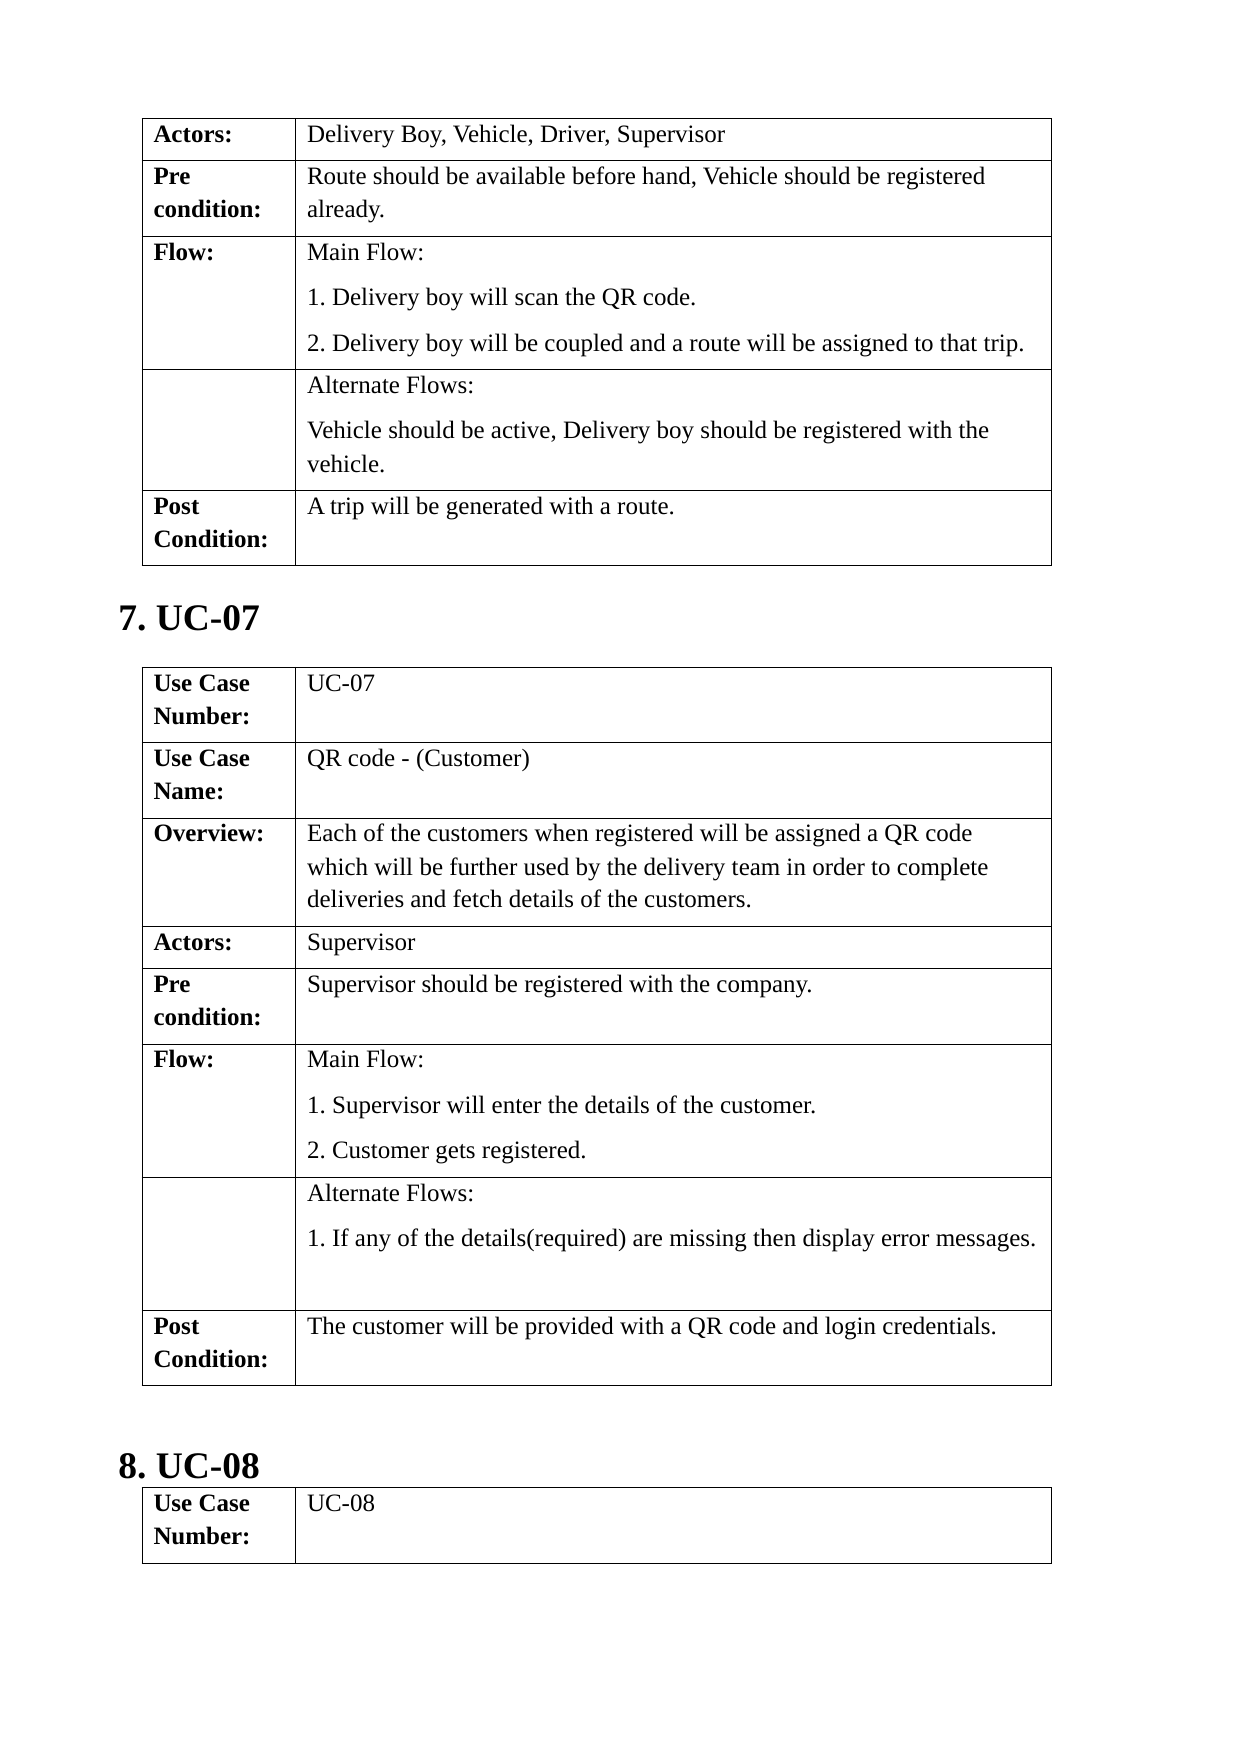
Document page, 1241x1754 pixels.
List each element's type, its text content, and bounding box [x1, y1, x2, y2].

table_cell Supervisor should be registered with the company. [296, 969, 1051, 1043]
table_cell Post Condition: [143, 1311, 295, 1385]
table_cell Route should be available before hand, Vehicle should be registered already. [296, 161, 1051, 236]
table_cell Delivery Boy, Vehicle, Driver, Supervisor [296, 119, 1051, 160]
table_header UC-08 [296, 1488, 1051, 1562]
table_cell Main Flow: 1. Supervisor will enter the details of the customer. 2. Customer gets registered. [296, 1045, 1051, 1177]
table_header UC-07 [296, 668, 1051, 742]
table_cell Overview: [143, 819, 295, 926]
table_cell QR code - (Customer) [296, 743, 1051, 817]
table_cell Pre condition: [143, 161, 295, 236]
table_cell Alternate Flows: Vehicle should be active, Delivery boy should be registered with the vehicle. [296, 370, 1051, 490]
table_cell Each of the customers when registered will be assigned a QR code which will be further used by the delivery team in order to complete deliveries and fetch details of the customers. [296, 819, 1051, 926]
table_cell Main Flow: 1. Delivery boy will scan the QR code. 2. Delivery boy will be coupled and a route will be assigned to that trip. [296, 237, 1051, 369]
text 7. UC-07 [118, 595, 1122, 638]
table_cell Flow: [143, 237, 295, 369]
table_cell Actors: [143, 119, 295, 160]
table_cell A trip will be generated with a route. [296, 491, 1051, 565]
table_cell [143, 370, 295, 490]
table_header Use Case Number: [143, 668, 295, 742]
table_cell Use Case Name: [143, 743, 295, 817]
table_cell Alternate Flows: 1. If any of the details(required) are missing then display error messages. [296, 1178, 1051, 1310]
table_cell Actors: [143, 927, 295, 968]
table_cell Pre condition: [143, 969, 295, 1043]
text 8. UC-08 [118, 1444, 1122, 1487]
table_header Use Case Number: [143, 1488, 295, 1562]
table_cell [143, 1178, 295, 1310]
table_cell The customer will be provided with a QR code and login credentials. [296, 1311, 1051, 1385]
table_cell Post Condition: [143, 491, 295, 565]
table_cell Flow: [143, 1045, 295, 1177]
table_cell Supervisor [296, 927, 1051, 968]
